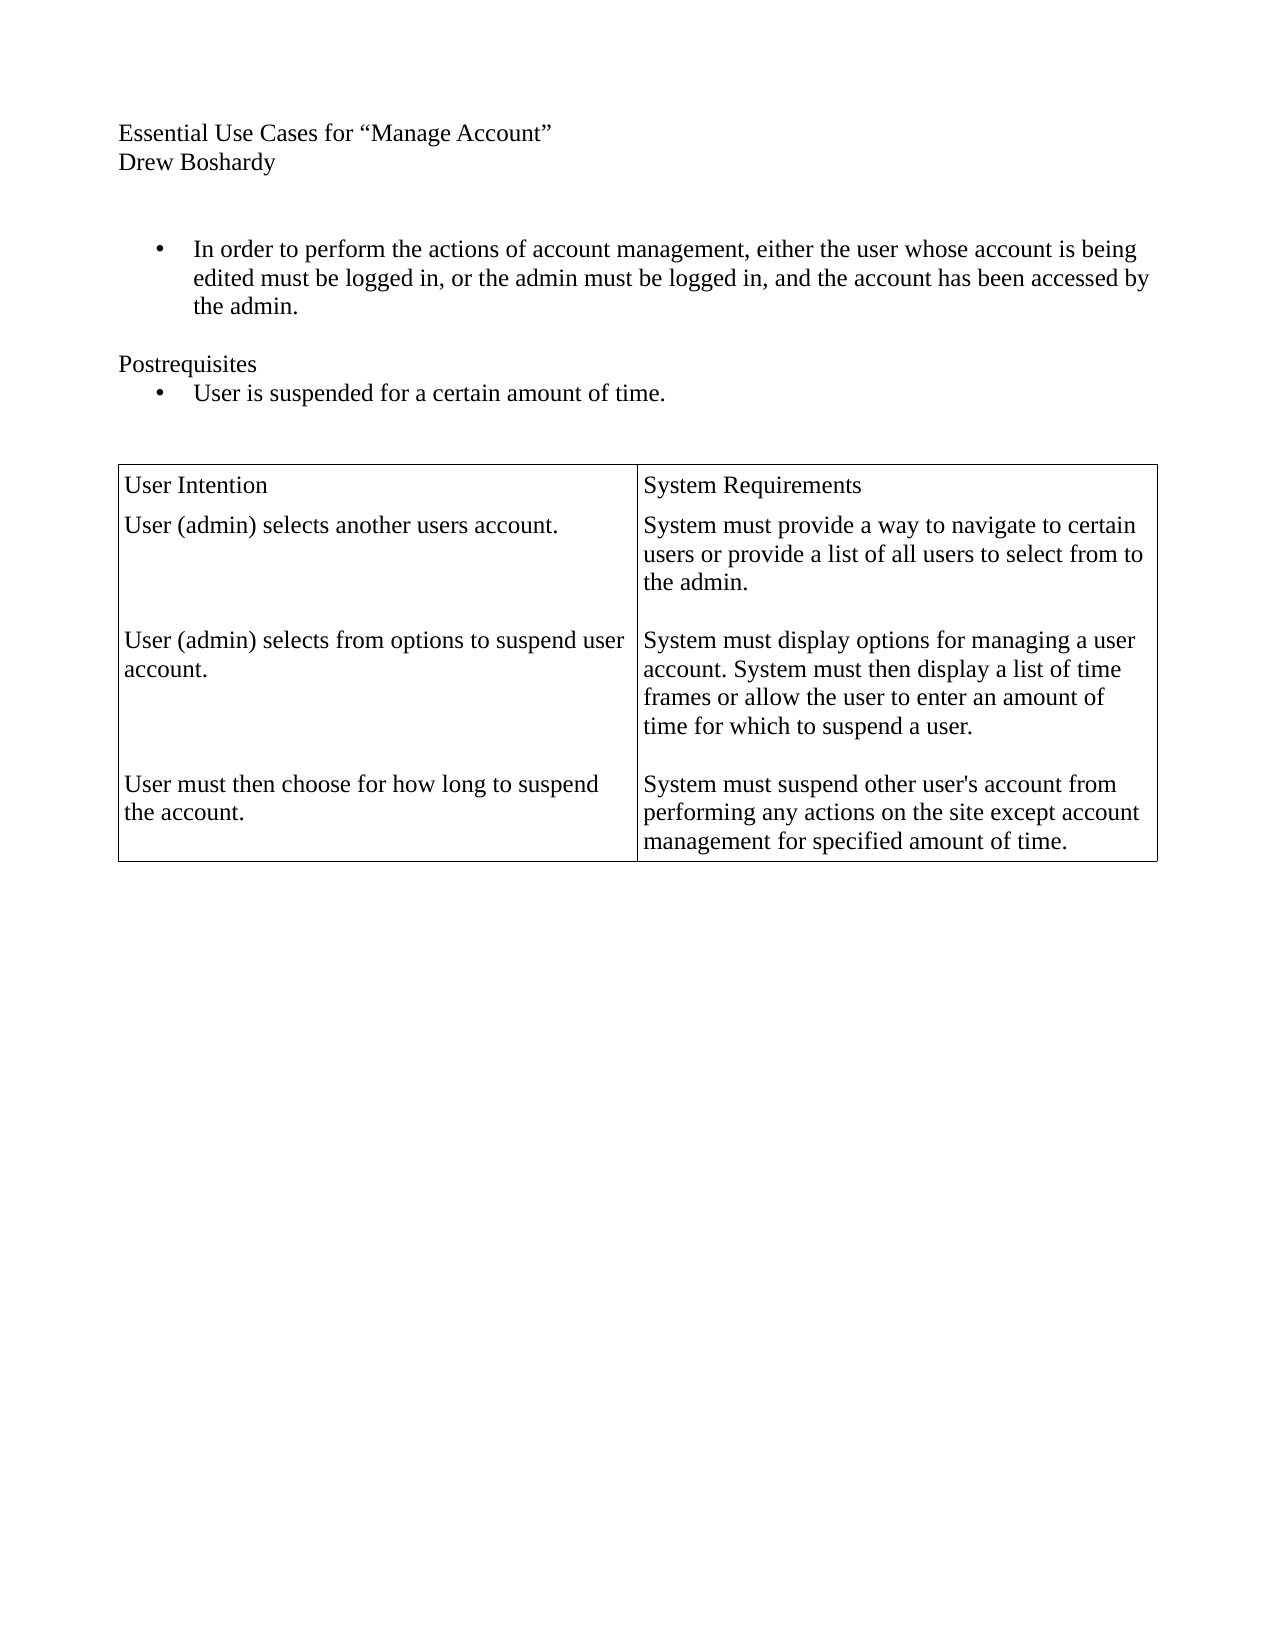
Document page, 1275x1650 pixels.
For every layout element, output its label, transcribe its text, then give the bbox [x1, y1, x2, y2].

list User is suspended for a certain amount of time. [156, 378, 1157, 406]
table_header System Requirements [638, 465, 1157, 504]
table_cell User (admin) selects another users account. User (admin) selects from options to suspend user account. User must then choose for how long to suspend the account. [119, 504, 637, 861]
table_cell System must provide a way to navigate to certain users or provide a list of all users to select from to the admin. System must display options for managing a user account. System must then display a list of time frames or allow the user to enter an amount of time for which to suspend a user. System must suspend other user's account from performing any actions on the site except account management for specified amount of time. [638, 504, 1157, 861]
text Postrequisites [118, 349, 1157, 378]
table_header User Intention [119, 465, 637, 504]
list In order to perform the actions of account management, either the user whose account is being edited must be logged in, or the admin must be logged in, and the account has been accessed by the admin. [156, 234, 1157, 320]
